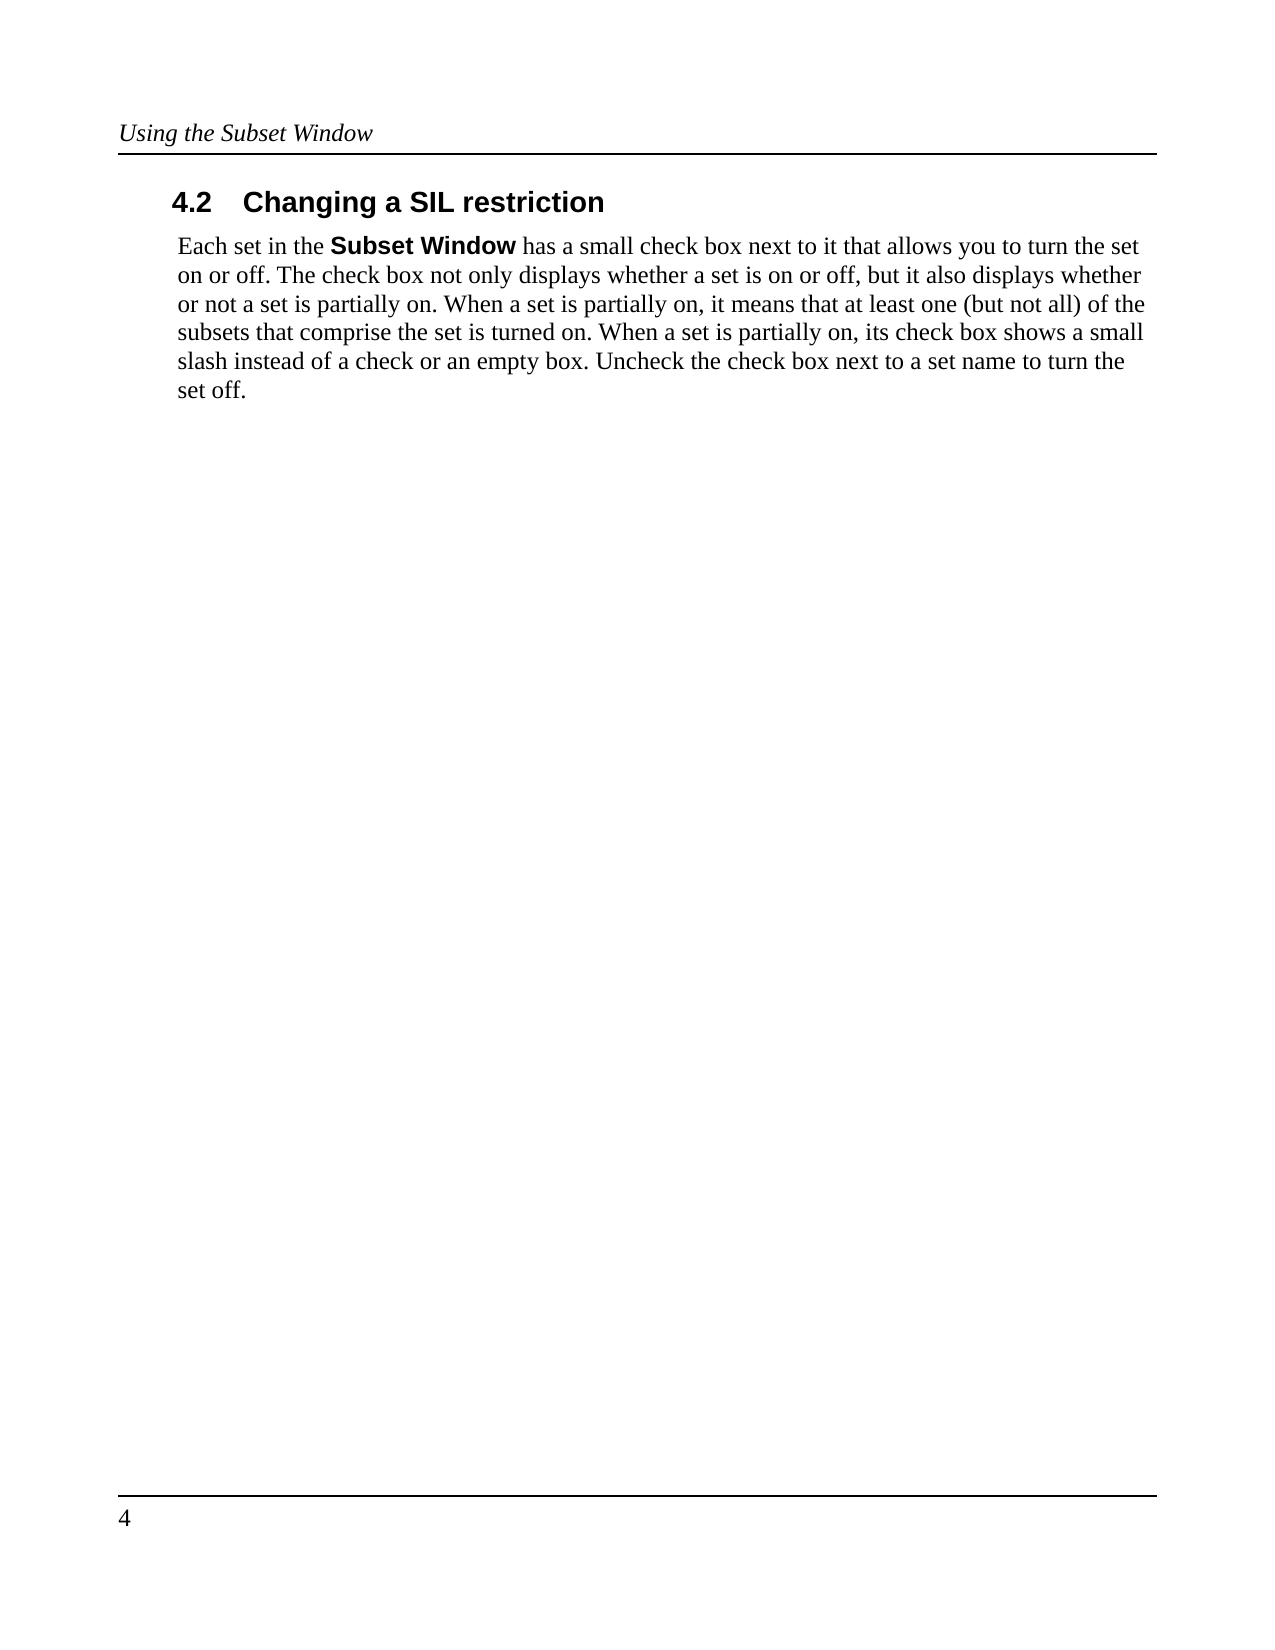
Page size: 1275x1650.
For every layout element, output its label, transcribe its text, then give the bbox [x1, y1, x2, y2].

subtitle Changing a SIL restriction [163, 185, 1157, 218]
text Each set in the Subset Window has a small check box next to it that allows you to turn the set on or off. The check box not only displays whether a set is on or off, but it also displays whether or not a set is partially on. When a set is partially on, it means that at least one (but not all) of the subsets that comprise the set is turned on. When a set is partially on, its check box shows a small slash instead of a check or an empty box. Uncheck the check box next to a set name to turn the set off. [177, 231, 1157, 404]
